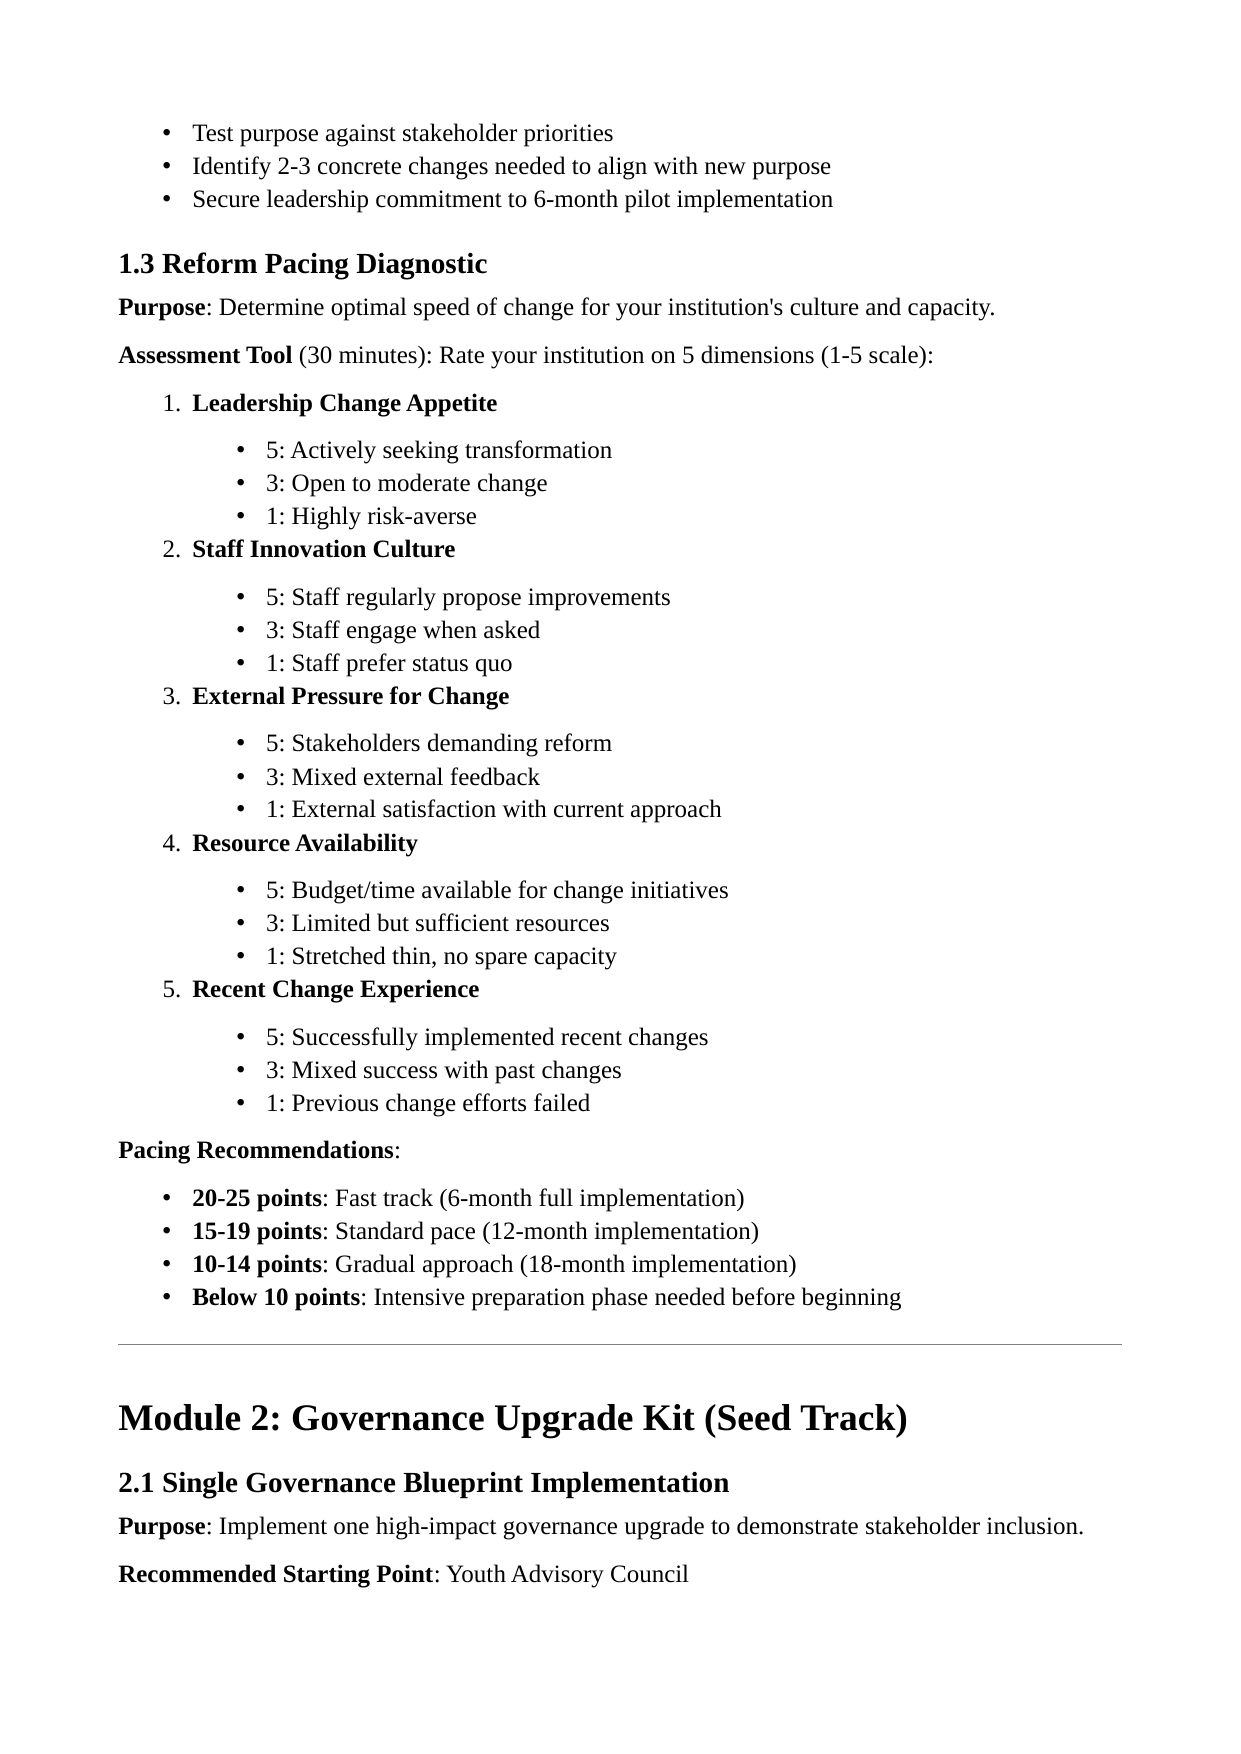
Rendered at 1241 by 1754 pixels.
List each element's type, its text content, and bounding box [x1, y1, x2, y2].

list 5: Budget/time available for change initiatives [236, 875, 1122, 904]
list Identify 2-3 concrete changes needed to align with new purpose [162, 151, 1122, 180]
subtitle Module 2: Governance Upgrade Kit (Seed Track) [118, 1395, 1122, 1438]
list 1: Previous change efforts failed [236, 1088, 1122, 1117]
list 20-25 points: Fast track (6-month full implementation) [162, 1183, 1122, 1212]
text Pacing Recommendations: [118, 1136, 1122, 1164]
list 10-14 points: Gradual approach (18-month implementation) [162, 1249, 1122, 1278]
list Staff Innovation Culture [162, 534, 1122, 563]
list Leadership Change Appetite [162, 388, 1122, 416]
list 3: Open to moderate change [236, 468, 1122, 497]
list Recent Change Experience [162, 974, 1122, 1003]
list External Pressure for Change [162, 681, 1122, 710]
list 3: Limited but sufficient resources [236, 908, 1122, 937]
list 3: Mixed external feedback [236, 762, 1122, 790]
list 3: Mixed success with past changes [236, 1055, 1122, 1084]
list 1: Staff prefer status quo [236, 648, 1122, 677]
list 5: Successfully implemented recent changes [236, 1022, 1122, 1051]
list 1: Highly risk-averse [236, 501, 1122, 530]
list 5: Actively seeking transformation [236, 435, 1122, 464]
list 1: External satisfaction with current approach [236, 794, 1122, 823]
list 5: Stakeholders demanding reform [236, 728, 1122, 757]
list Secure leadership commitment to 6-month pilot implementation [162, 184, 1122, 213]
text Assessment Tool (30 minutes): Rate your institution on 5 dimensions (1-5 scale): [118, 340, 1122, 369]
text Recommended Starting Point: Youth Advisory Council [118, 1559, 1122, 1587]
subtitle 1.3 Reform Pacing Diagnostic [118, 246, 1122, 280]
subtitle 2.1 Single Governance Blueprint Implementation [118, 1465, 1122, 1499]
list 3: Staff engage when asked [236, 615, 1122, 644]
list 1: Stretched thin, no spare capacity [236, 941, 1122, 970]
list Below 10 points: Intensive preparation phase needed before beginning [162, 1282, 1122, 1311]
text Purpose: Implement one high-impact governance upgrade to demonstrate stakeholder inclusion. [118, 1511, 1122, 1540]
list 15-19 points: Standard pace (12-month implementation) [162, 1216, 1122, 1245]
list Resource Availability [162, 828, 1122, 856]
list Test purpose against stakeholder priorities [162, 118, 1122, 147]
text Purpose: Determine optimal speed of change for your institution's culture and capacity. [118, 292, 1122, 321]
list 5: Staff regularly propose improvements [236, 582, 1122, 611]
